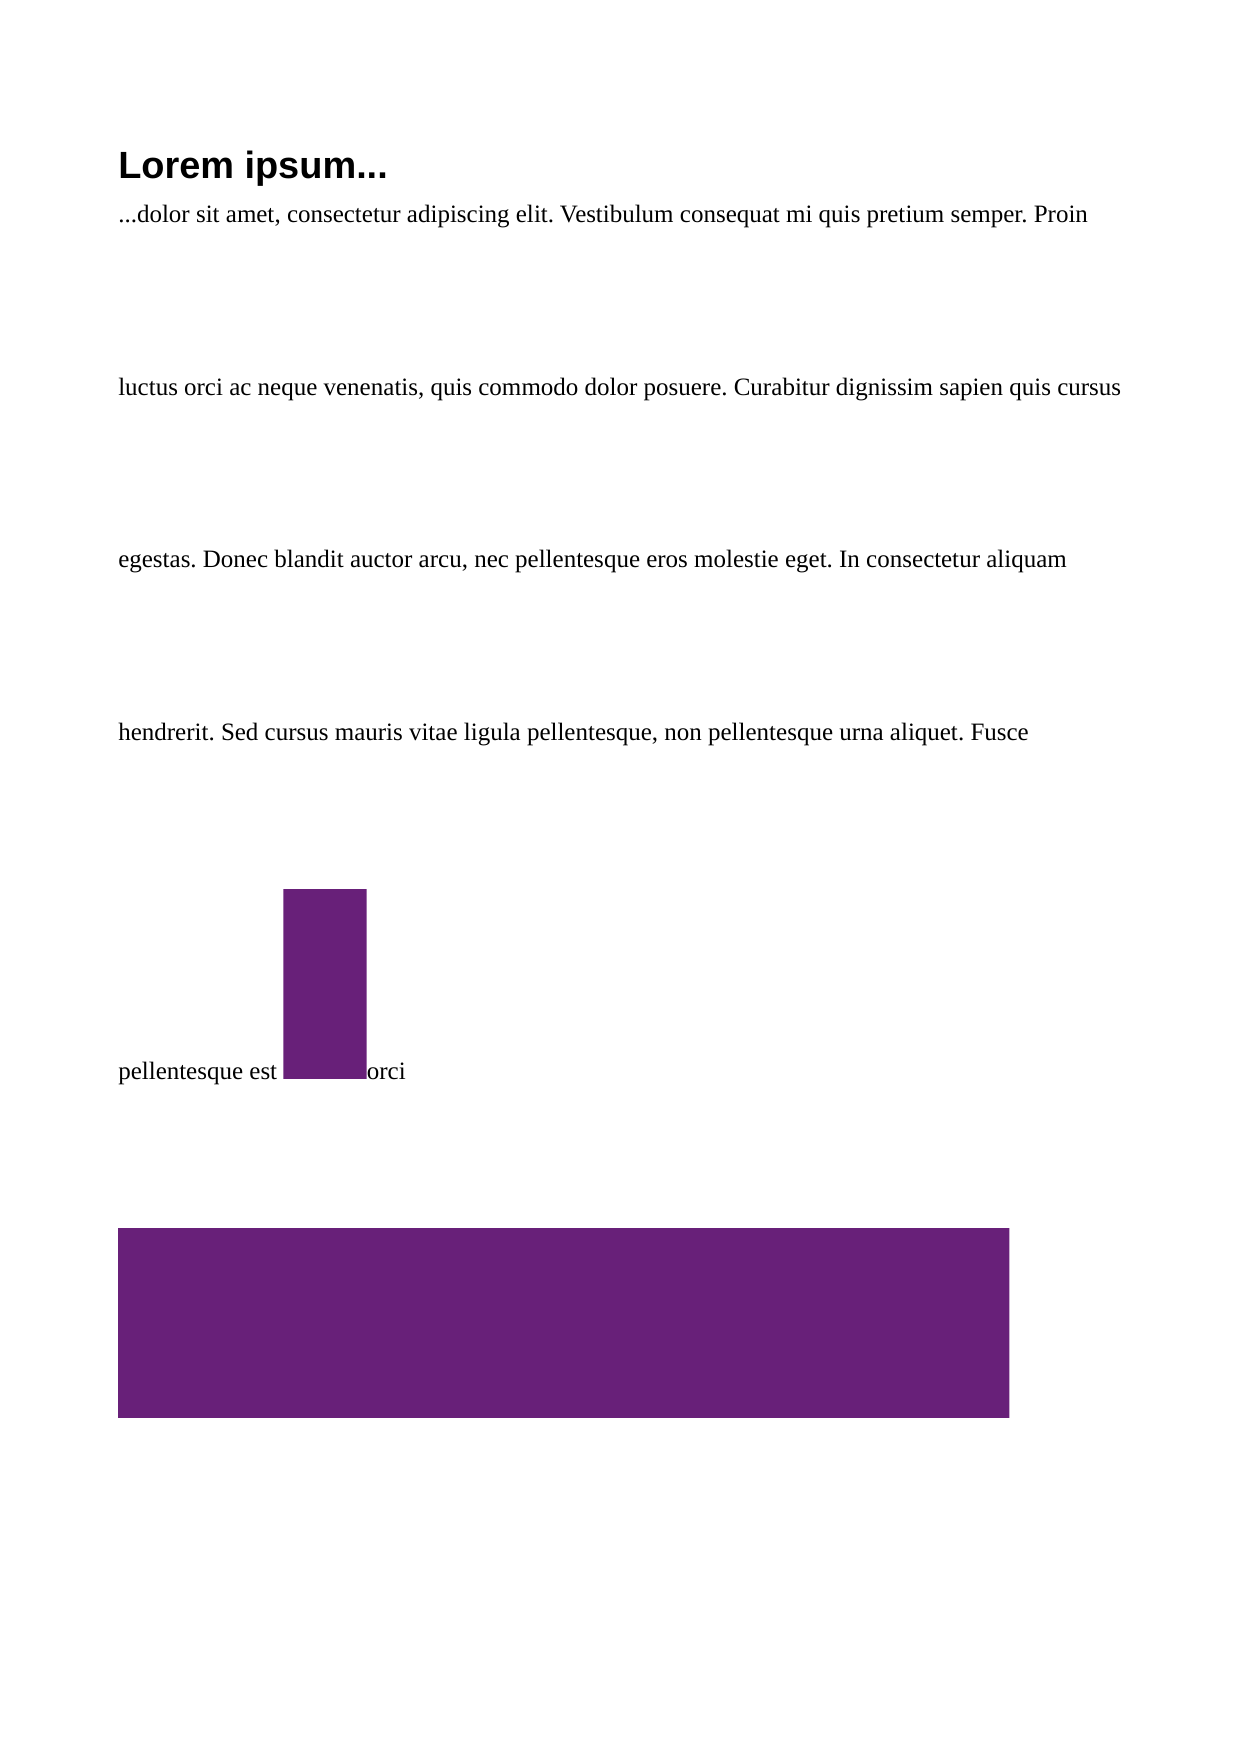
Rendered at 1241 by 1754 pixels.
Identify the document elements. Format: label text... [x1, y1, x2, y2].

subtitle Lorem ipsum... [118, 143, 1122, 187]
picture [118, 1228, 1010, 1418]
text ...dolor sit amet, consectetur adipiscing elit. Vestibulum consequat mi quis pretium semper. Proin luctus orci ac neque venenatis, quis commodo dolor posuere. Curabitur dignissim sapien quis cursus egestas. Donec blandit auctor arcu, nec pellentesque eros molestie eget. In consectetur aliquam hendrerit. Sed cursus mauris vitae ligula pellentesque, non pellentesque urna aliquet. Fusce pellentesque est orci [118, 199, 1122, 1418]
picture [283, 889, 367, 1079]
